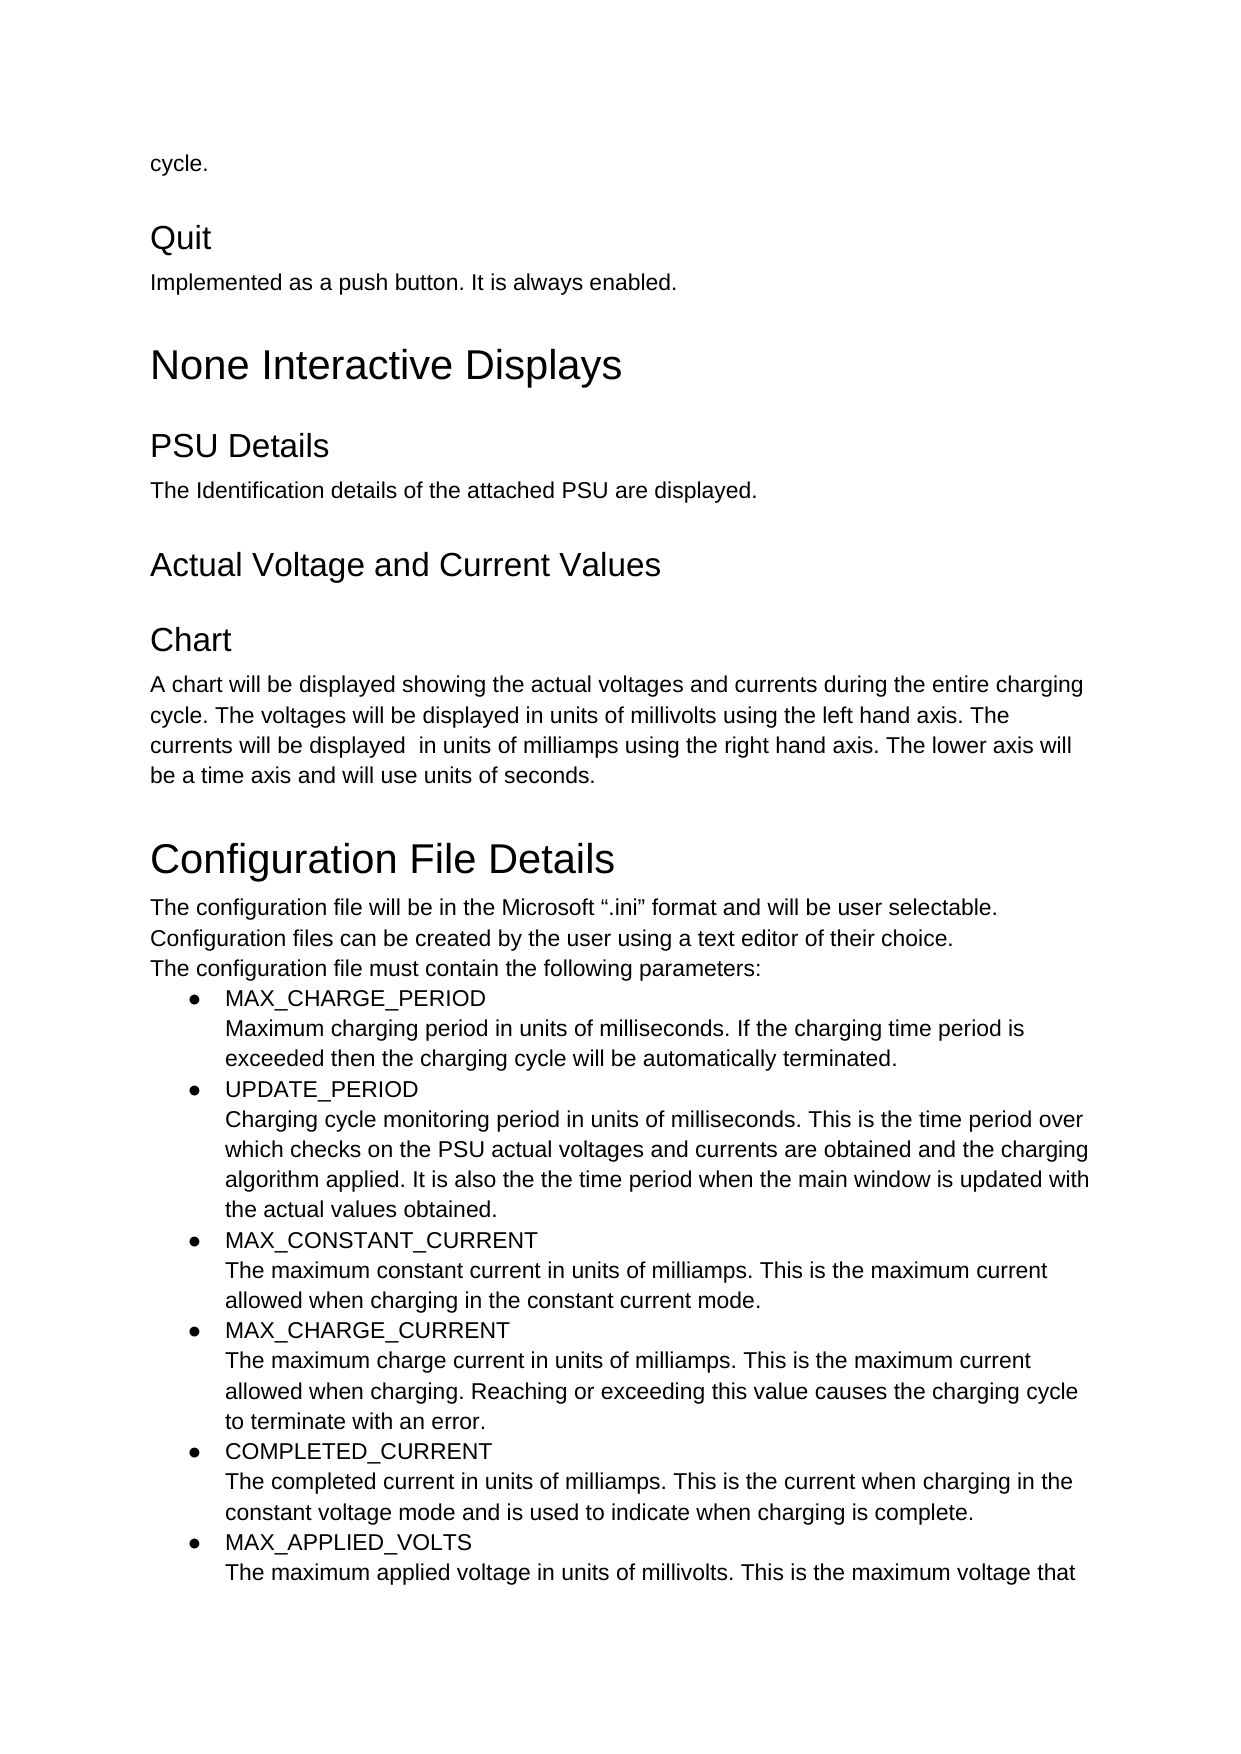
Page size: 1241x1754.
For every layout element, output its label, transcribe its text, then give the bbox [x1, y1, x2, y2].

list MAX_APPLIED_VOLTS The maximum applied voltage in units of millivolts. This is the maximum voltage that [187, 1529, 1090, 1585]
text cycle. [150, 150, 1090, 176]
subtitle Quit [150, 218, 1090, 256]
list MAX_CHARGE_CURRENT The maximum charge current in units of milliamps. This is the maximum current allowed when charging. Reaching or exceeding this value causes the charging cycle to terminate with an error. [187, 1317, 1090, 1434]
text Implemented as a push button. It is always enabled. [150, 269, 1090, 295]
subtitle Configuration File Details [150, 834, 1090, 882]
list MAX_CHARGE_PERIOD Maximum charging period in units of milliseconds. If the charging time period is exceeded then the charging cycle will be automatically terminated. [187, 985, 1090, 1072]
text The Identification details of the attached PSU are displayed. [150, 477, 1090, 503]
text The configuration file must contain the following parameters: [150, 955, 1090, 981]
list UPDATE_PERIOD Charging cycle monitoring period in units of milliseconds. This is the time period over which checks on the PSU actual voltages and currents are obtained and the charging algorithm applied. It is also the the time period when the main window is updated with the actual values obtained. [187, 1076, 1090, 1223]
text A chart will be displayed showing the actual voltages and currents during the entire charging cycle. The voltages will be displayed in units of millivolts using the left hand axis. The currents will be displayed in units of milliamps using the right hand axis. The lower axis will be a time axis and will use units of seconds. [150, 671, 1090, 788]
text The configuration file will be in the Microsoft “.ini” format and will be user selectable. Configuration files can be created by the user using a text editor of their choice. [150, 894, 1090, 951]
subtitle Chart [150, 621, 1090, 659]
subtitle None Interactive Displays [150, 341, 1090, 388]
subtitle Actual Voltage and Current Values [150, 544, 1090, 583]
subtitle PSU Details [150, 426, 1090, 464]
list COMPLETED_CURRENT The completed current in units of milliamps. This is the current when charging in the constant voltage mode and is used to indicate when charging is complete. [187, 1438, 1090, 1525]
list MAX_CONSTANT_CURRENT The maximum constant current in units of milliamps. This is the maximum current allowed when charging in the constant current mode. [187, 1227, 1090, 1313]
